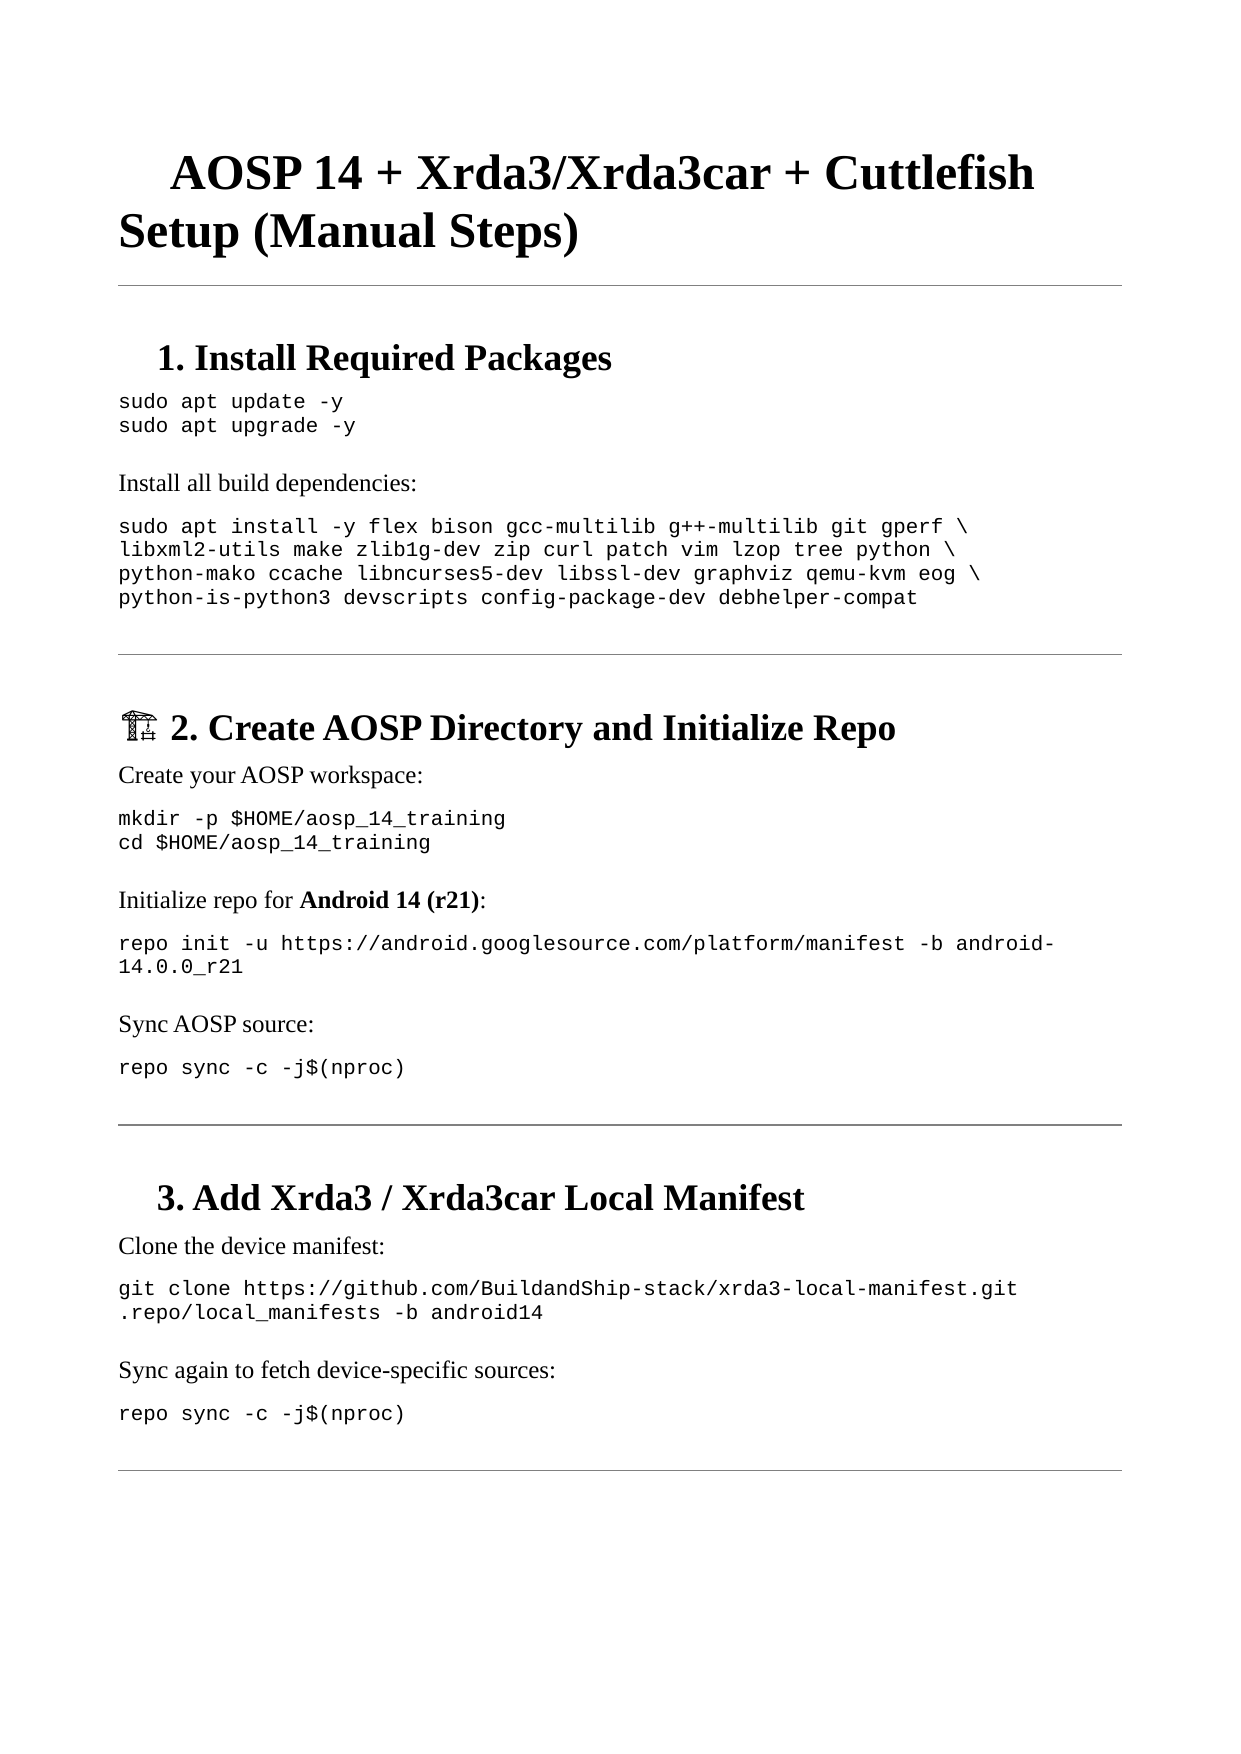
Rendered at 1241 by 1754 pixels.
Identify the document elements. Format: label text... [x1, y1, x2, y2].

text sudo apt upgrade -y [118, 415, 1122, 439]
text libxml2-utils make zlib1g-dev zip curl patch vim lzop tree python \ [118, 539, 1122, 563]
text python-mako ccache libncurses5-dev libssl-dev graphviz qemu-kvm eog \ [118, 563, 1122, 587]
text sudo apt install -y flex bison gcc-multilib g++-multilib git gperf \ [118, 516, 1122, 539]
text Sync again to fetch device-specific sources: [118, 1355, 1122, 1384]
text Initialize repo for Android 14 (r21): [118, 885, 1122, 914]
text python-is-python3 devscripts config-package-dev debhelper-compat [118, 587, 1122, 610]
text cd $HOME/aosp_14_training [118, 832, 1122, 855]
subtitle 🚀 AOSP 14 + Xrda3/Xrda3car + Cuttlefish Setup (Manual Steps) [118, 143, 1122, 258]
text git clone https://github.com/BuildandShip-stack/xrda3-local-manifest.git .repo/local_manifests -b android14 [118, 1278, 1122, 1326]
text Install all build dependencies: [118, 468, 1122, 497]
text repo sync -c -j$(nproc) [118, 1403, 1122, 1426]
text Create your AOSP workspace: [118, 761, 1122, 789]
text Sync AOSP source: [118, 1009, 1122, 1038]
text sudo apt update -y [118, 391, 1122, 415]
text Clone the device manifest: [118, 1231, 1122, 1259]
text repo sync -c -j$(nproc) [118, 1057, 1122, 1081]
text repo init -u https://android.googlesource.com/platform/manifest -b android-14.0.0_r21 [118, 932, 1122, 980]
subtitle 🧩 1. Install Required Packages [118, 336, 1122, 379]
subtitle 📂 3. Add Xrda3 / Xrda3car Local Manifest [118, 1175, 1122, 1218]
text mkdir -p $HOME/aosp_14_training [118, 808, 1122, 832]
subtitle 🏗️ 2. Create AOSP Directory and Initialize Repo [118, 705, 1122, 748]
